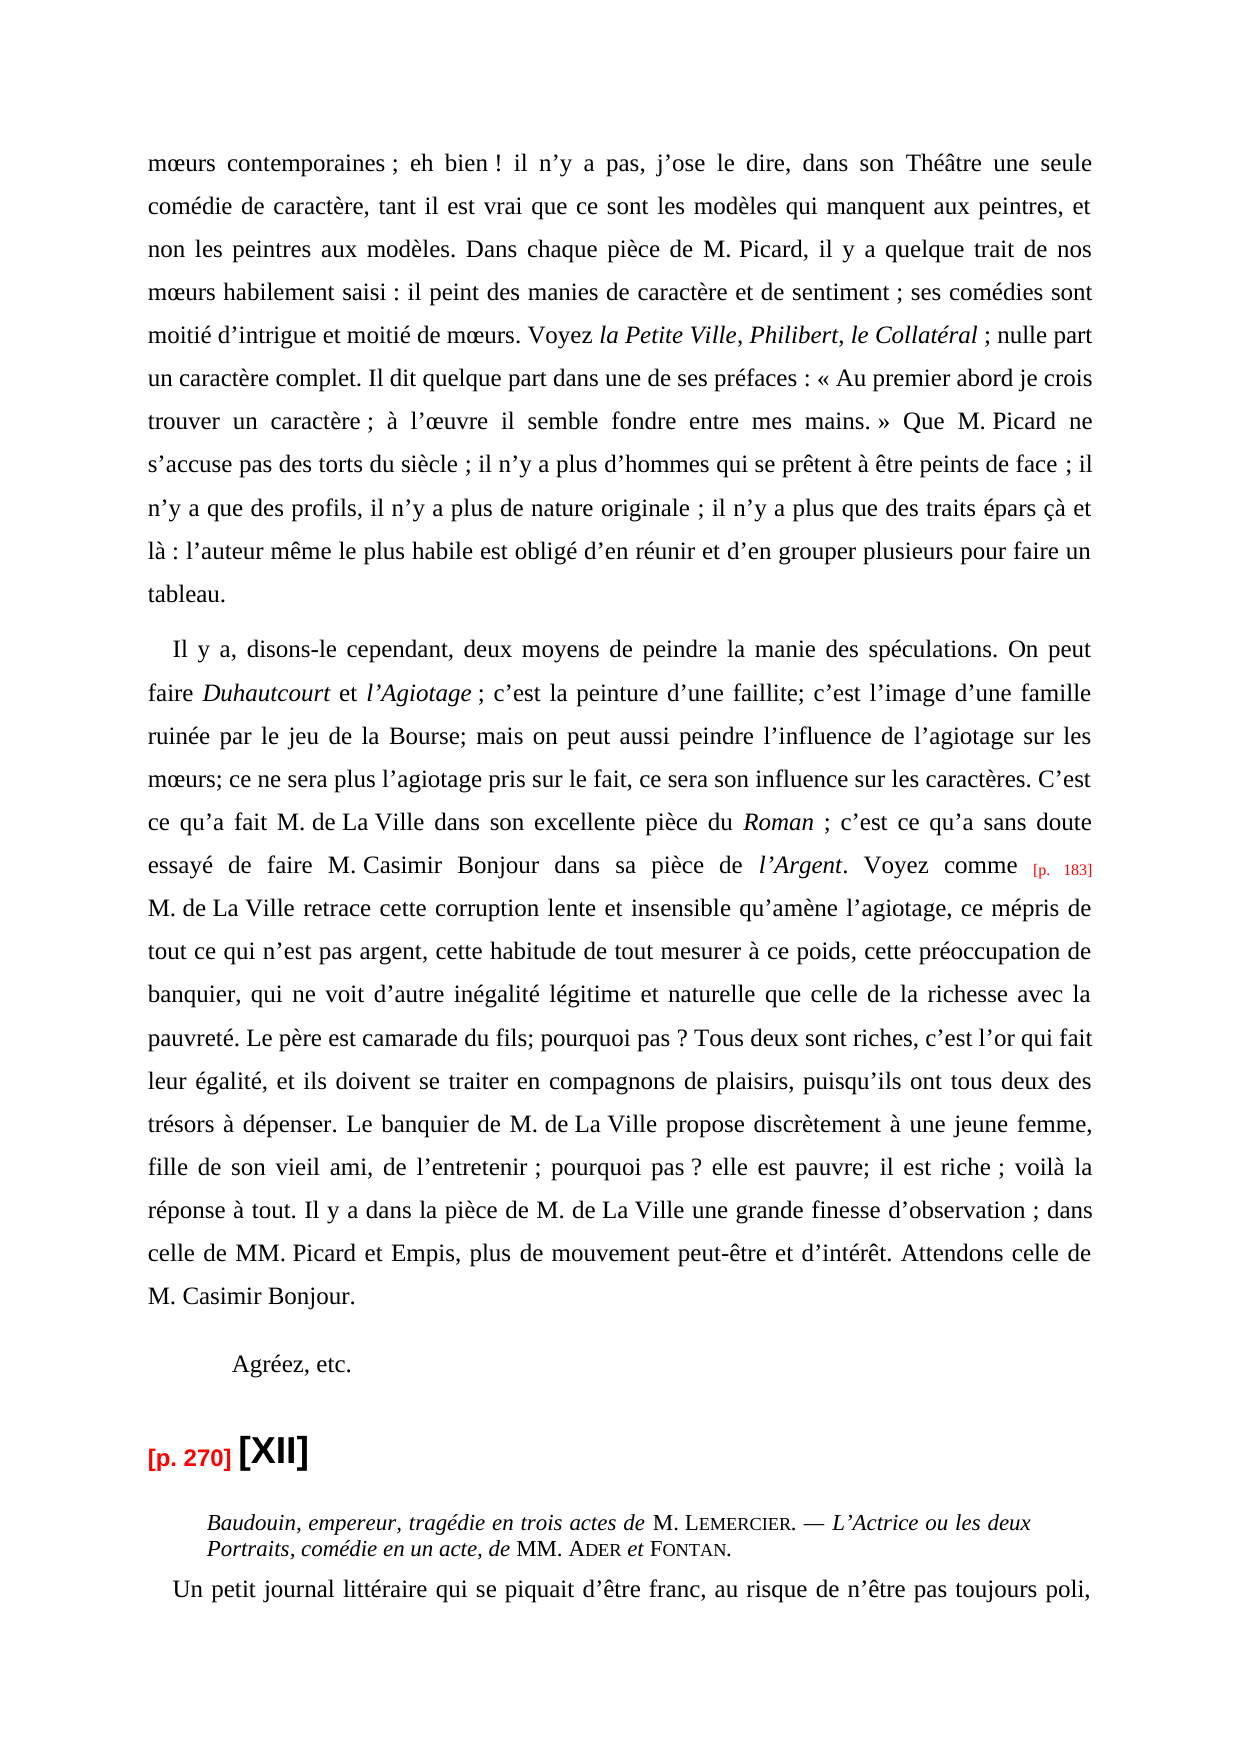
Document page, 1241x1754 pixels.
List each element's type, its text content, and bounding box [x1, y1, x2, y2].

text Baudouin, empereur, tragédie en trois actes de M. Lemercier. — L’Actrice ou les deux Portraits, comédie en un acte, de MM. Ader et Fontan. [207, 1509, 1033, 1562]
text Agréez, etc. [207, 1349, 1093, 1378]
subtitle [p. 270] [XII] [148, 1428, 1093, 1471]
text mœurs contemporaines ; eh bien ! il n’y a pas, j’ose le dire, dans son Théâtre une seule comédie de caractère, tant il est vrai que ce sont les modèles qui manquent aux peintres, et non les peintres aux modèles. Dans chaque pièce de M. Picard, il y a quelque trait de nos mœurs habilement saisi : il peint des manies de caractère et de sentiment ; ses comédies sont moitié d’intrigue et moitié de mœurs. Voyez la Petite Ville, Philibert, le Collatéral ; nulle part un caractère complet. Il dit quelque part dans une de ses préfaces : « Au premier abord je crois trouver un caractère ; à l’œuvre il semble fondre entre mes mains. » Que M. Picard ne s’accuse pas des torts du siècle ; il n’y a plus d’hommes qui se prêtent à être peints de face ; il n’y a que des profils, il n’y a plus de nature originale ; il n’y a plus que des traits épars çà et là : l’auteur même le plus habile est obligé d’en réunir et d’en grouper plusieurs pour faire un tableau. [148, 148, 1093, 608]
text Il y a, disons-le cependant, deux moyens de peindre la manie des spéculations. On peut faire Duhautcourt et l’Agiotage ; c’est la peinture d’une faillite; c’est l’image d’une famille ruinée par le jeu de la Bourse; mais on peut aussi peindre l’influence de l’agiotage sur les mœurs; ce ne sera plus l’agiotage pris sur le fait, ce sera son influence sur les caractères. C’est ce qu’a fait M. de La Ville dans son excellente pièce du Roman ; c’est ce qu’a sans doute essayé de faire M. Casimir Bonjour dans sa pièce de l’Argent. Voyez comme [p. 183] M. de La Ville retrace cette corruption lente et insensible qu’amène l’agiotage, ce mépris de tout ce qui n’est pas argent, cette habitude de tout mesurer à ce poids, cette préoccupation de banquier, qui ne voit d’autre inégalité légitime et naturelle que celle de la richesse avec la pauvreté. Le père est camarade du fils; pourquoi pas ? Tous deux sont riches, c’est l’or qui fait leur égalité, et ils doivent se traiter en compagnons de plaisirs, puisqu’ils ont tous deux des trésors à dépenser. Le banquier de M. de La Ville propose discrètement à une jeune femme, fille de son vieil ami, de l’entretenir ; pourquoi pas ? elle est pauvre; il est riche ; voilà la réponse à tout. Il y a dans la pièce de M. de La Ville une grande finesse d’observation ; dans celle de MM. Picard et Empis, plus de mouvement peut-être et d’intérêt. Attendons celle de M. Casimir Bonjour. [148, 634, 1093, 1310]
text Un petit journal littéraire qui se piquait d’être franc, au risque de n’être pas toujours poli, [148, 1574, 1093, 1603]
